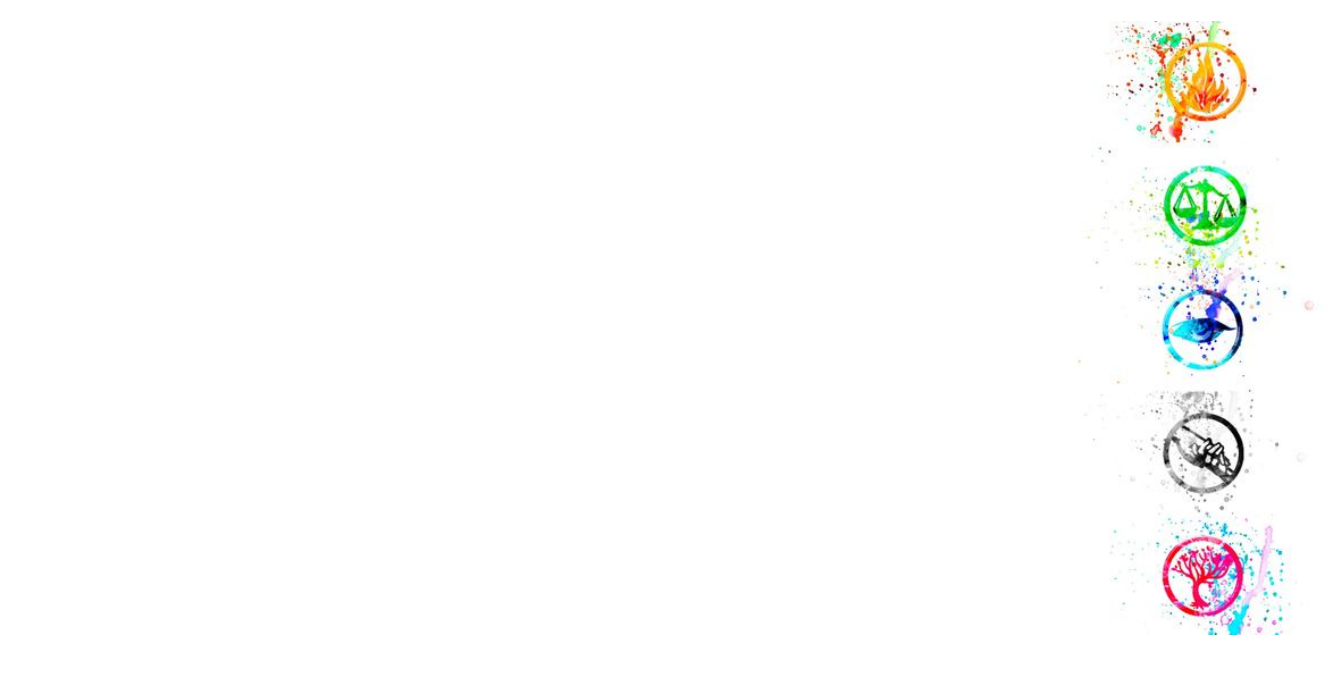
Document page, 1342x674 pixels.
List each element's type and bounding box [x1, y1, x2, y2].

picture [1073, 21, 1341, 635]
